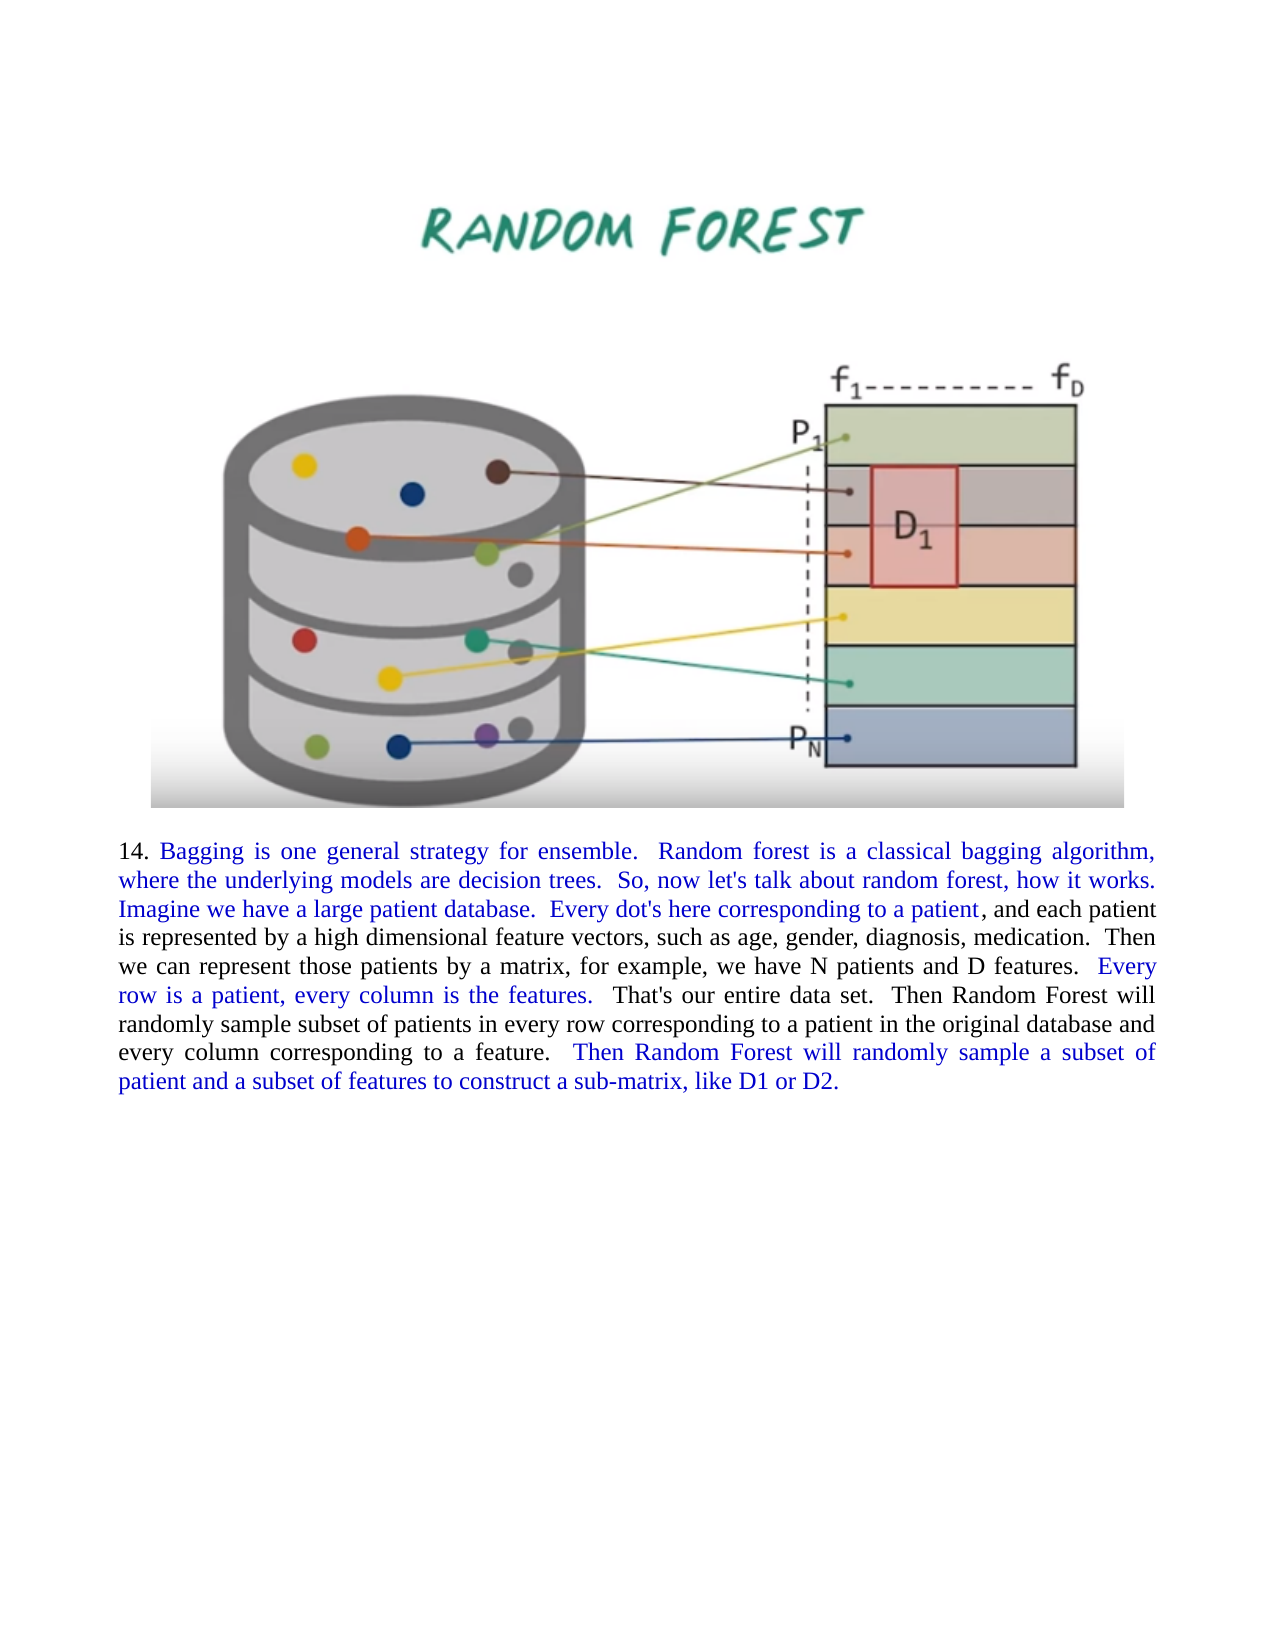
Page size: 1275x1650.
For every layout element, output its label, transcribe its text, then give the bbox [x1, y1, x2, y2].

text 14. Bagging is one general strategy for ensemble. Random forest is a classical bagging algorithm, where the underlying models are decision trees. So, now let's talk about random forest, how it works. Imagine we have a large patient database. Every dot's here corresponding to a patient, and each patient is represented by a high dimensional feature vectors, such as age, gender, diagnosis, medication. Then we can represent those patients by a matrix, for example, we have N patients and D features. Every row is a patient, every column is the features. That's our entire data set. Then Random Forest will randomly sample subset of patients in every row corresponding to a patient in the original database and every column corresponding to a feature. Then Random Forest will randomly sample a subset of patient and a subset of features to construct a sub-matrix, like D1 or D2. [118, 836, 1157, 1095]
picture [150, 204, 1125, 808]
